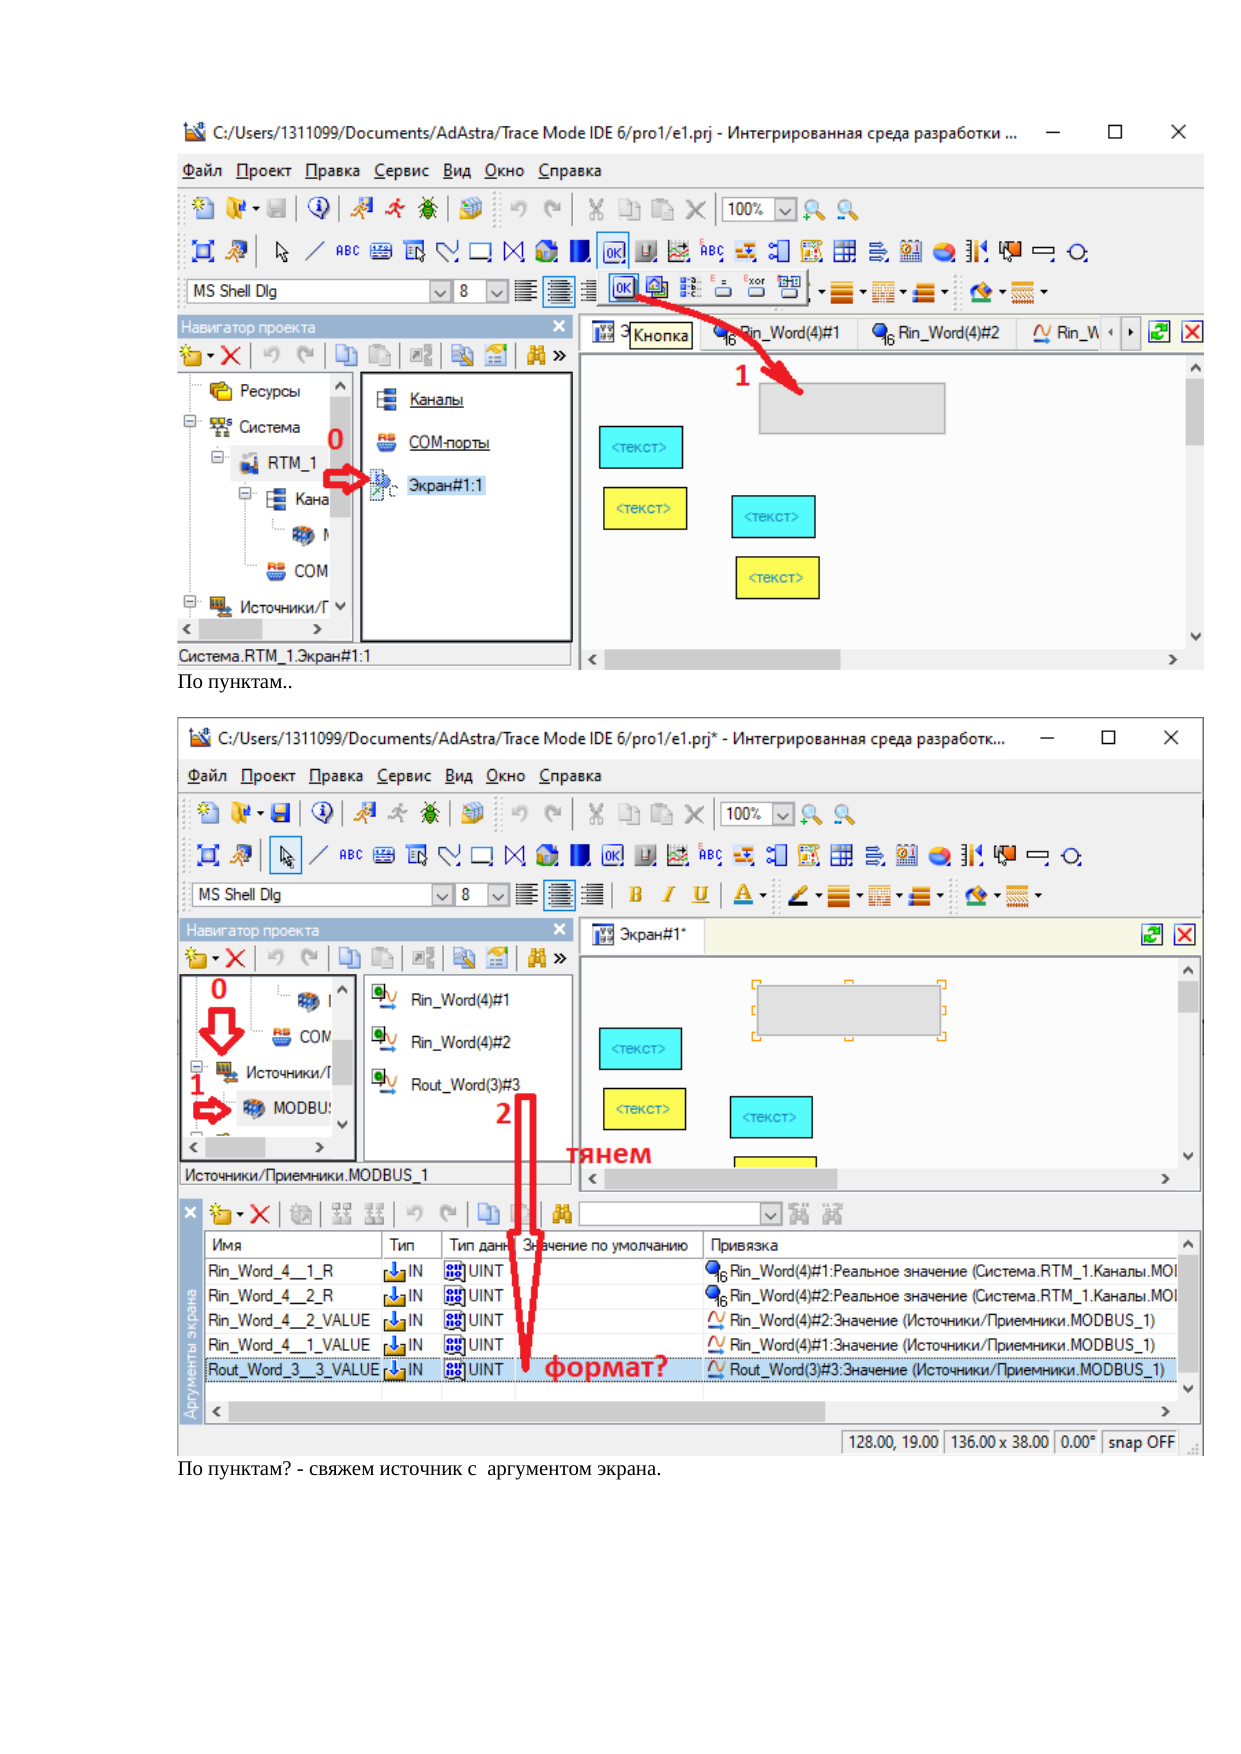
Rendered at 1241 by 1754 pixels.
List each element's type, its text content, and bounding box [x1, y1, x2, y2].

text По пунктам.. [177, 670, 1204, 693]
text По пунктам? - свяжем источник с аргументом экрана. [177, 1456, 1204, 1479]
